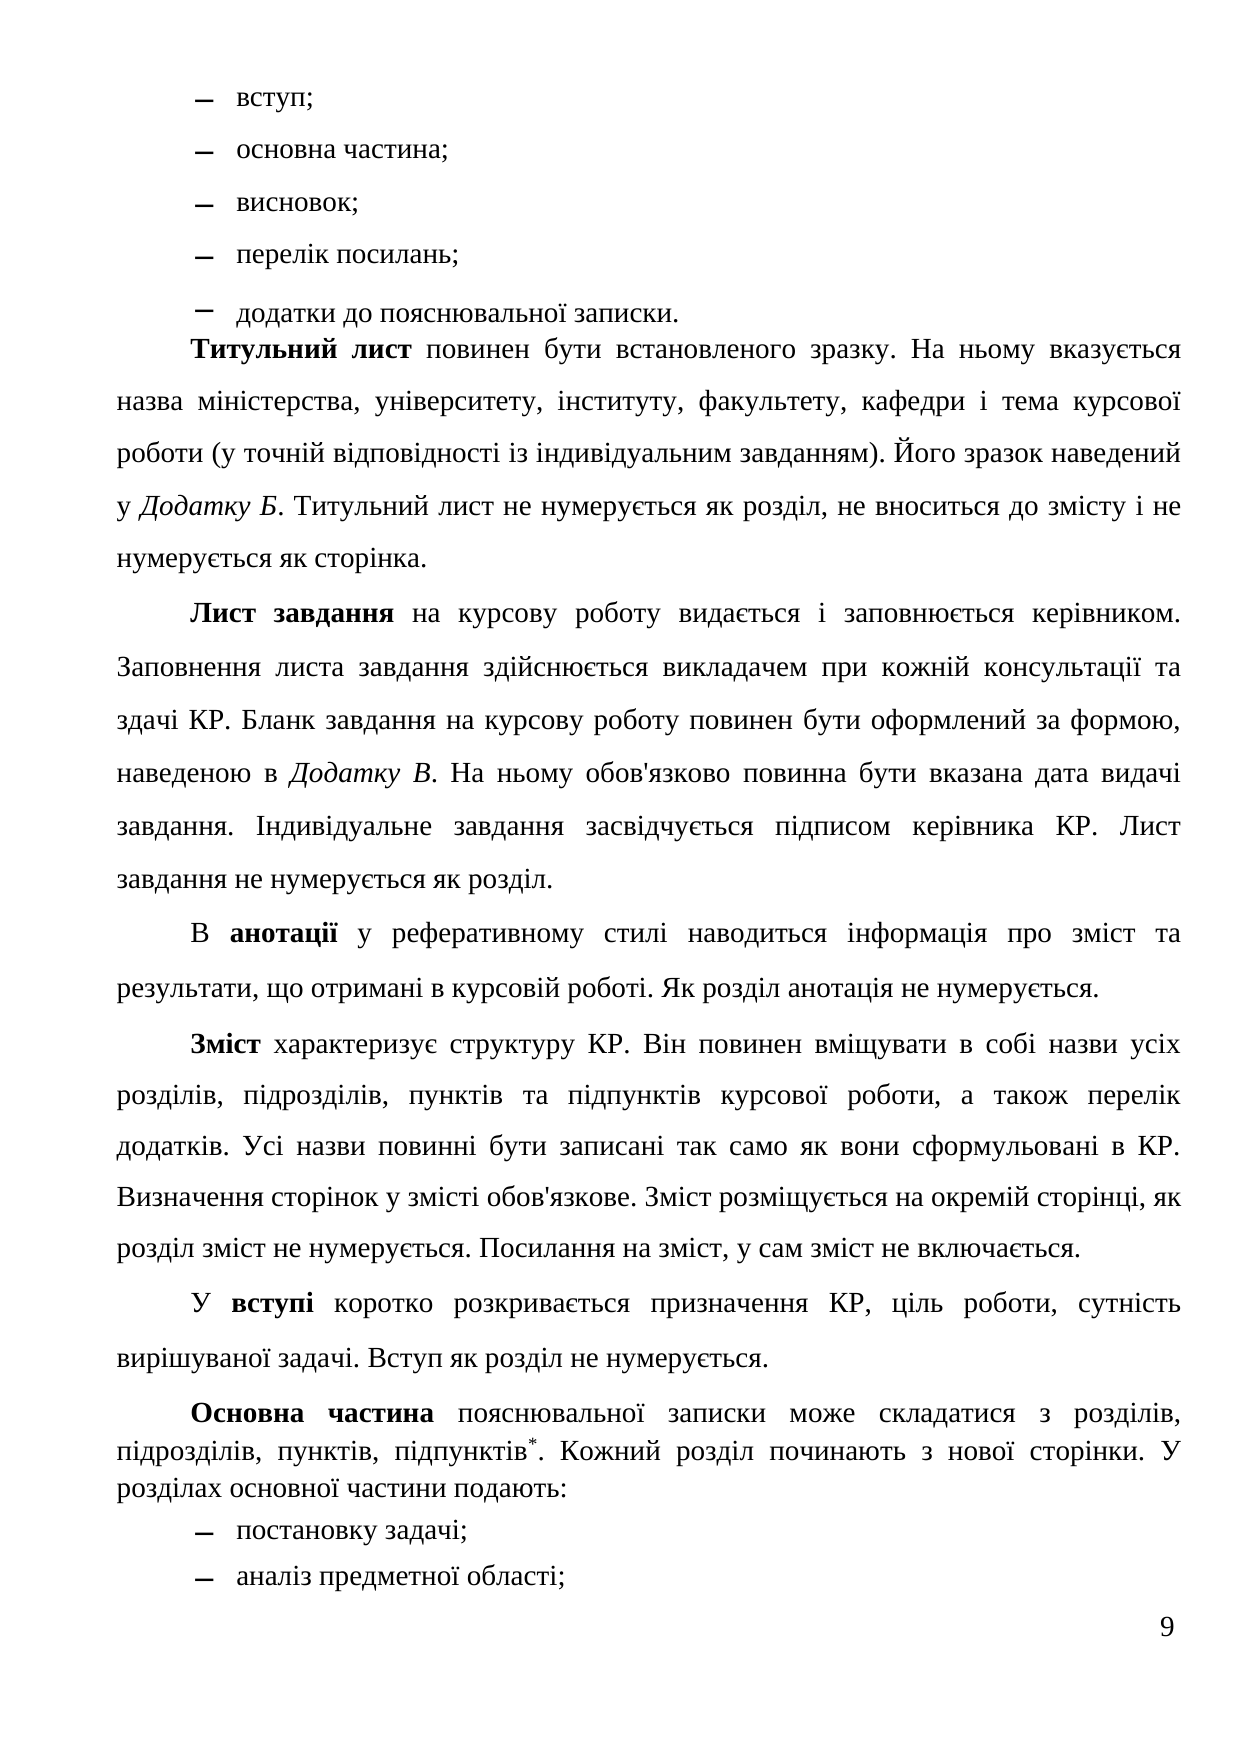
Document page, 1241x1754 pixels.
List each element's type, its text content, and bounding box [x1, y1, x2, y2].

table_cell додатки до пояснювальної записки. [236, 285, 687, 331]
table_cell перелік посилань; [236, 232, 687, 285]
table_cell − [192, 180, 236, 232]
table_header постановку задачі; [236, 1508, 722, 1554]
table_cell аналіз предметної області; [236, 1555, 722, 1607]
table_cell висновок; [236, 180, 687, 232]
table_cell − [192, 75, 236, 127]
text В анотації у реферативному стилі наводиться інформація про зміст та результати, що отримані в курсовій роботі. Як розділ анотація не нумерується. [116, 915, 1182, 1004]
table_cell вступ; [236, 75, 687, 127]
table_cell основна частина; [236, 128, 687, 180]
table_cell − [192, 1555, 236, 1607]
text Зміст характеризує структуру КР. Він повинен вміщувати в собі назви усіх розділів, підрозділів, пунктів та підпунктів курсової роботи, а також перелік додатків. Усі назви повинні бути записані так само як вони сформульовані в КР. Визначення сторінок у змісті обов'язкове. Зміст розміщується на окремій сторінці, як розділ зміст не нумерується. Посилання на зміст, у сам зміст не включається. [116, 1026, 1182, 1263]
table_cell − [192, 285, 236, 331]
text Лист завдання на курсову роботу видається і заповнюється керівником. Заповнення листа завдання здійснюється викладачем при кожній консультації та здачі КР. Бланк завдання на курсову роботу повинен бути оформлений за формою, наведеною в Додатку В. На ньому обов'язково повинна бути вказана дата видачі завдання. Індивідуальне завдання засвідчується підписом керівника КР. Лист завдання не нумерується як розділ. [116, 595, 1182, 895]
text У вступі коротко розкривається призначення КР, ціль роботи, сутність вирішуваної задачі. Вступ як розділ не нумерується. [116, 1285, 1182, 1374]
text Основна частина пояснювальної записки може складатися з розділів, підрозділів, пунктів, підпунктів*. Кожний розділ починають з нової сторінки. У розділах основної частини подають: [116, 1396, 1182, 1504]
table_cell − [192, 128, 236, 180]
table_cell − [192, 232, 236, 285]
text Титульний лист повинен бути встановленого зразку. На ньому вказується назва міністерства, університету, інституту, факультету, кафедри і тема курсової роботи (у точній відповідності із індивідуальним завданням). Його зразок наведений у Додатку Б. Титульний лист не нумерується як розділ, не вноситься до змісту і не нумерується як сторінка. [116, 331, 1182, 573]
table_header − [192, 1508, 236, 1554]
